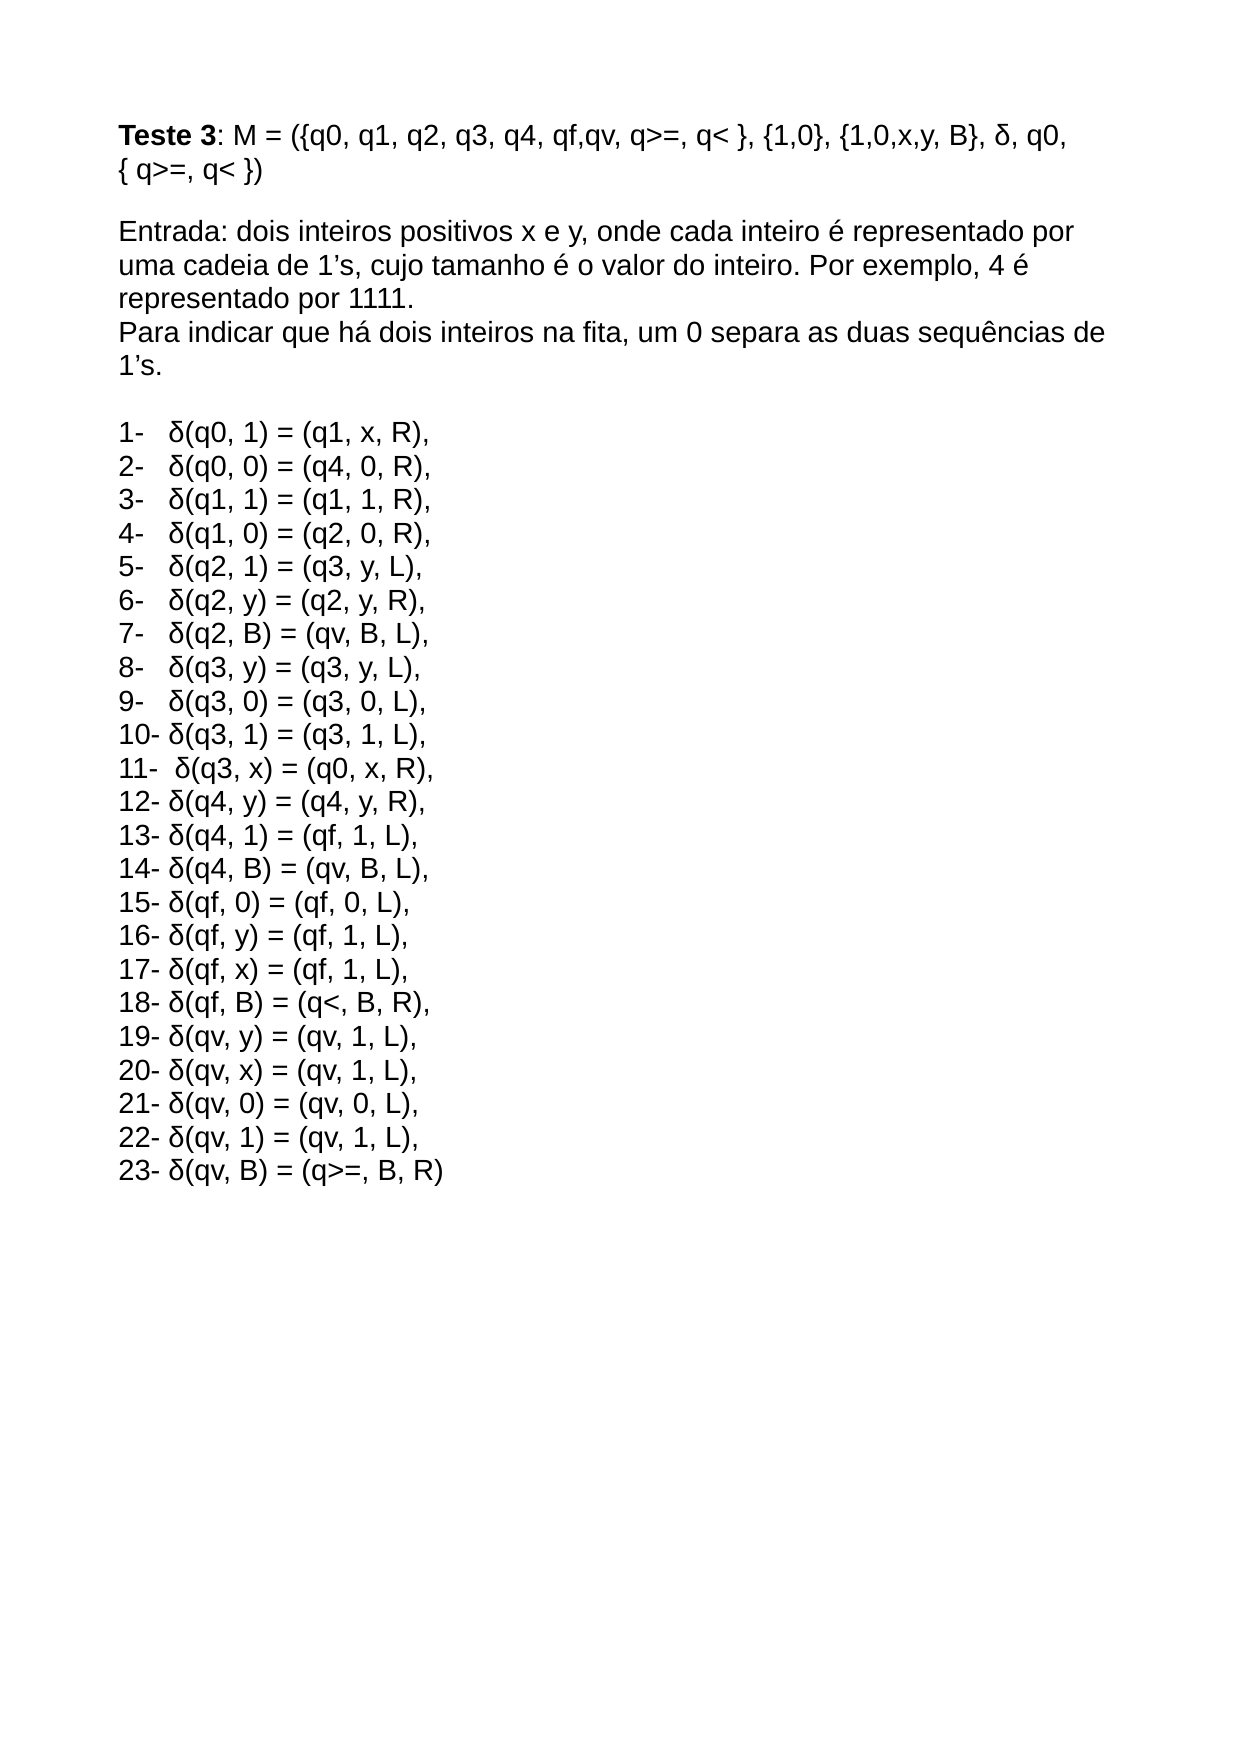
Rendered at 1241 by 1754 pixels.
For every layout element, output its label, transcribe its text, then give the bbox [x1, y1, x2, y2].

text Para indicar que há dois inteiros na fita, um 0 separa as duas sequências de 1’s. [118, 314, 1122, 382]
text Teste 3: M = ({q0, q1, q2, q3, q4, qf,qv, q>=, q< }, {1,0}, {1,0,x,y, B}, δ, q0, { q>=, q< }) [118, 118, 1122, 185]
text Entrada: dois inteiros positivos x e y, onde cada inteiro é representado por uma cadeia de 1’s, cujo tamanho é o valor do inteiro. Por exemplo, 4 é representado por 1111. [118, 214, 1122, 314]
text 1- δ(q0, 1) = (q1, x, R), 2- δ(q0, 0) = (q4, 0, R), 3- δ(q1, 1) = (q1, 1, R), 4- δ(q1, 0) = (q2, 0, R), 5- δ(q2, 1) = (q3, y, L), 6- δ(q2, y) = (q2, y, R), 7- δ(q2, B) = (qv, B, L), 8- δ(q3, y) = (q3, y, L), 9- δ(q3, 0) = (q3, 0, L), 10- δ(q3, 1) = (q3, 1, L), 11- δ(q3, x) = (q0, x, R), 12- δ(q4, y) = (q4, y, R), 13- δ(q4, 1) = (qf, 1, L), 14- δ(q4, B) = (qv, B, L), 15- δ(qf, 0) = (qf, 0, L), 16- δ(qf, y) = (qf, 1, L), 17- δ(qf, x) = (qf, 1, L), 18- δ(qf, B) = (q<, B, R), 19- δ(qv, y) = (qv, 1, L), 20- δ(qv, x) = (qv, 1, L), 21- δ(qv, 0) = (qv, 0, L), 22- δ(qv, 1) = (qv, 1, L), 23- δ(qv, B) = (q>=, B, R) [118, 382, 1122, 1187]
